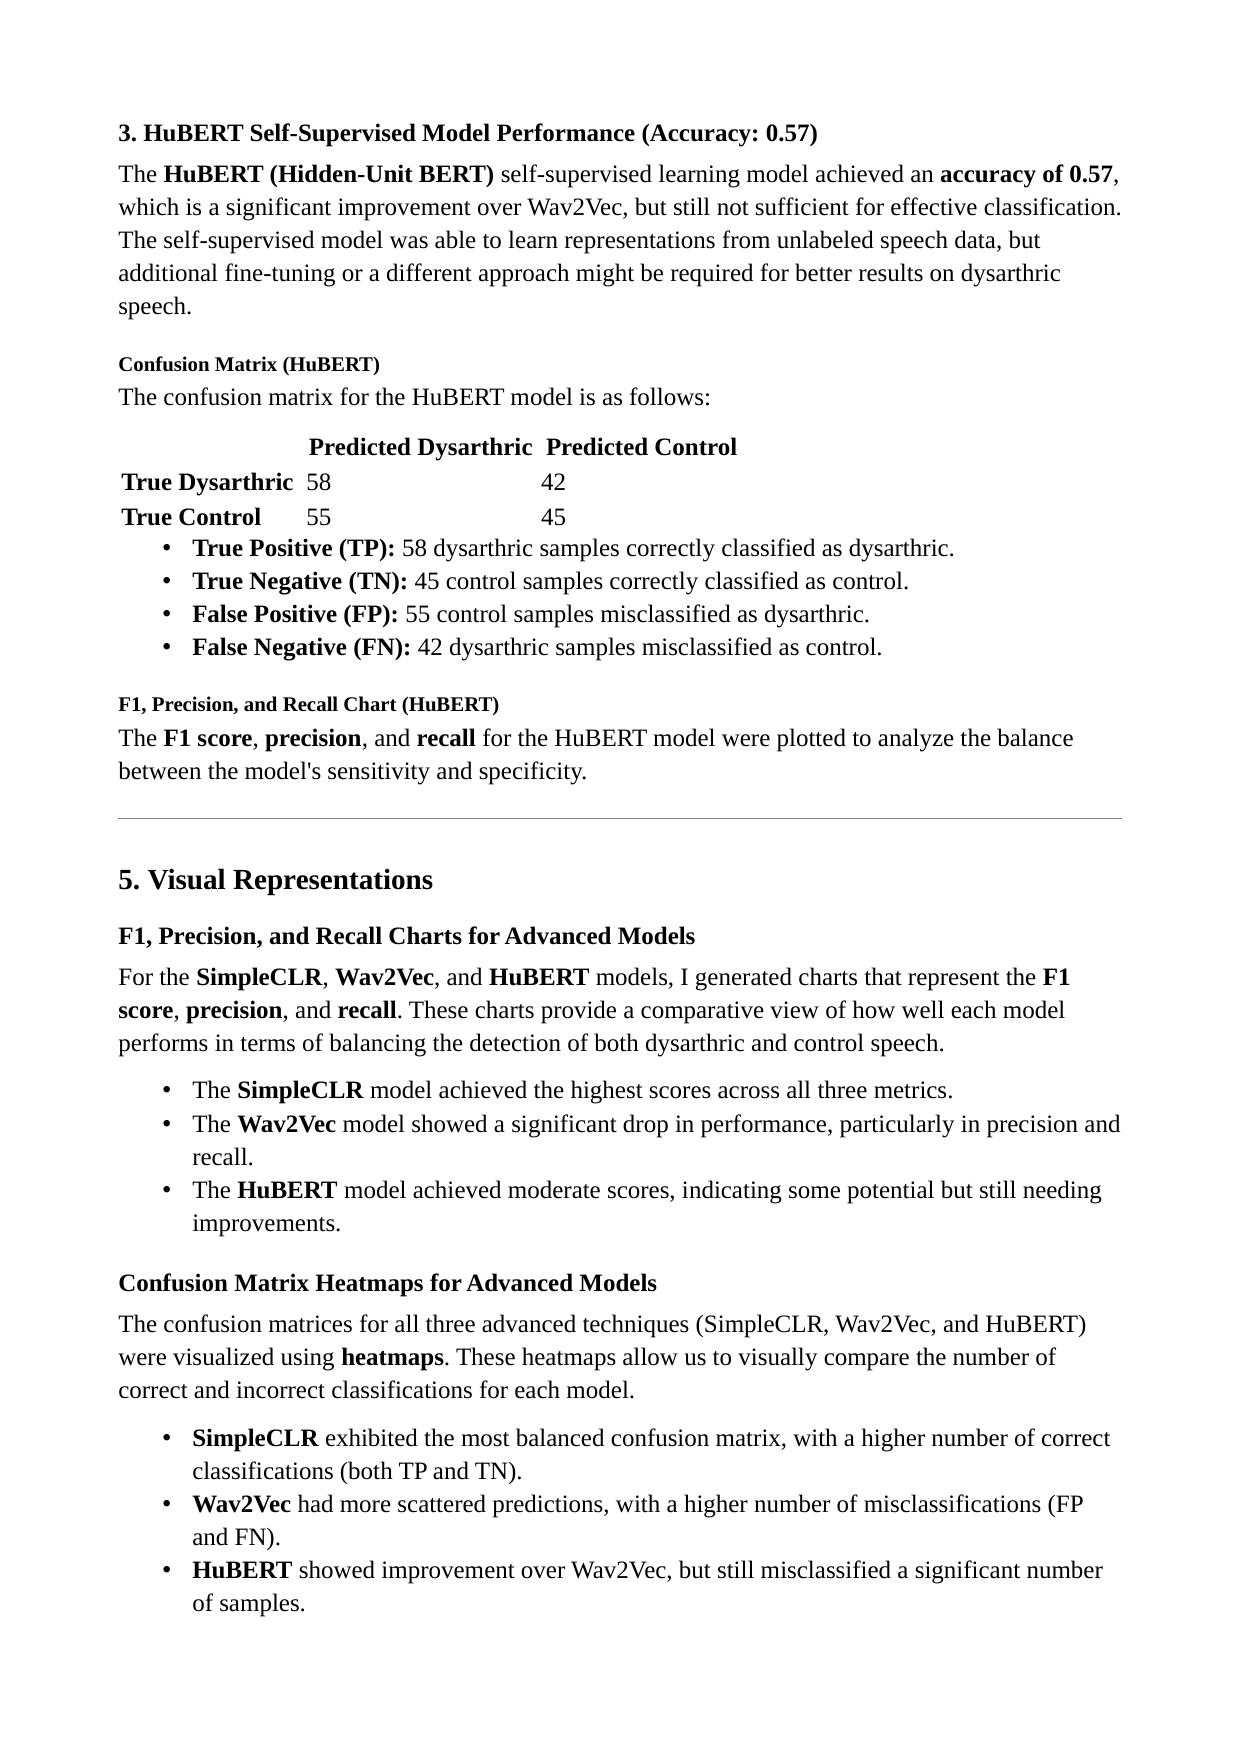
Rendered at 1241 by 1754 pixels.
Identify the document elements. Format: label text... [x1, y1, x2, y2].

text The HuBERT (Hidden-Unit BERT) self-supervised learning model achieved an accuracy of 0.57, which is a significant improvement over Wav2Vec, but still not sufficient for effective classification. The self-supervised model was able to learn representations from unlabeled speech data, but additional fine-tuning or a different approach might be required for better results on dysarthric speech. [118, 159, 1122, 320]
table_header Predicted Dysarthric [303, 430, 538, 464]
table_header Predicted Control [538, 430, 745, 464]
subtitle F1, Precision, and Recall Charts for Advanced Models [118, 921, 1122, 949]
subtitle 5. Visual Representations [118, 862, 1122, 896]
table_cell True Dysarthric [118, 464, 303, 499]
table_cell 58 [303, 464, 538, 499]
list Wav2Vec had more scattered predictions, with a higher number of misclassifications (FP and FN). [162, 1489, 1122, 1551]
table_header [118, 430, 303, 464]
subtitle Confusion Matrix Heatmaps for Advanced Models [118, 1268, 1122, 1297]
subtitle 3. HuBERT Self-Supervised Model Performance (Accuracy: 0.57) [118, 118, 1122, 147]
subtitle F1, Precision, and Recall Chart (HuBERT) [118, 692, 1122, 716]
table_cell 45 [538, 499, 745, 533]
subtitle Confusion Matrix (HuBERT) [118, 352, 1122, 376]
text The confusion matrices for all three advanced techniques (SimpleCLR, Wav2Vec, and HuBERT) were visualized using heatmaps. These heatmaps allow us to visually compare the number of correct and incorrect classifications for each model. [118, 1309, 1122, 1404]
list False Negative (FN): 42 dysarthric samples misclassified as control. [162, 632, 1122, 661]
list The SimpleCLR model achieved the highest scores across all three metrics. [162, 1076, 1122, 1104]
table_cell True Control [118, 499, 303, 533]
list SimpleCLR exhibited the most balanced confusion matrix, with a higher number of correct classifications (both TP and TN). [162, 1423, 1122, 1484]
text The F1 score, precision, and recall for the HuBERT model were plotted to analyze the balance between the model's sensitivity and specificity. [118, 723, 1122, 784]
text For the SimpleCLR, Wav2Vec, and HuBERT models, I generated charts that represent the F1 score, precision, and recall. These charts provide a comparative view of how well each model performs in terms of balancing the detection of both dysarthric and control speech. [118, 962, 1122, 1057]
list HuBERT showed improvement over Wav2Vec, but still misclassified a significant number of samples. [162, 1555, 1122, 1617]
list True Positive (TP): 58 dysarthric samples correctly classified as dysarthric. [162, 533, 1122, 562]
list The Wav2Vec model showed a significant drop in performance, particularly in precision and recall. [162, 1109, 1122, 1170]
list The HuBERT model achieved moderate scores, indicating some potential but still needing improvements. [162, 1175, 1122, 1236]
list True Negative (TN): 45 control samples correctly classified as control. [162, 566, 1122, 595]
text The confusion matrix for the HuBERT model is as follows: [118, 382, 1122, 411]
table_cell 55 [303, 499, 538, 533]
table_cell 42 [538, 464, 745, 499]
list False Positive (FP): 55 control samples misclassified as dysarthric. [162, 599, 1122, 628]
